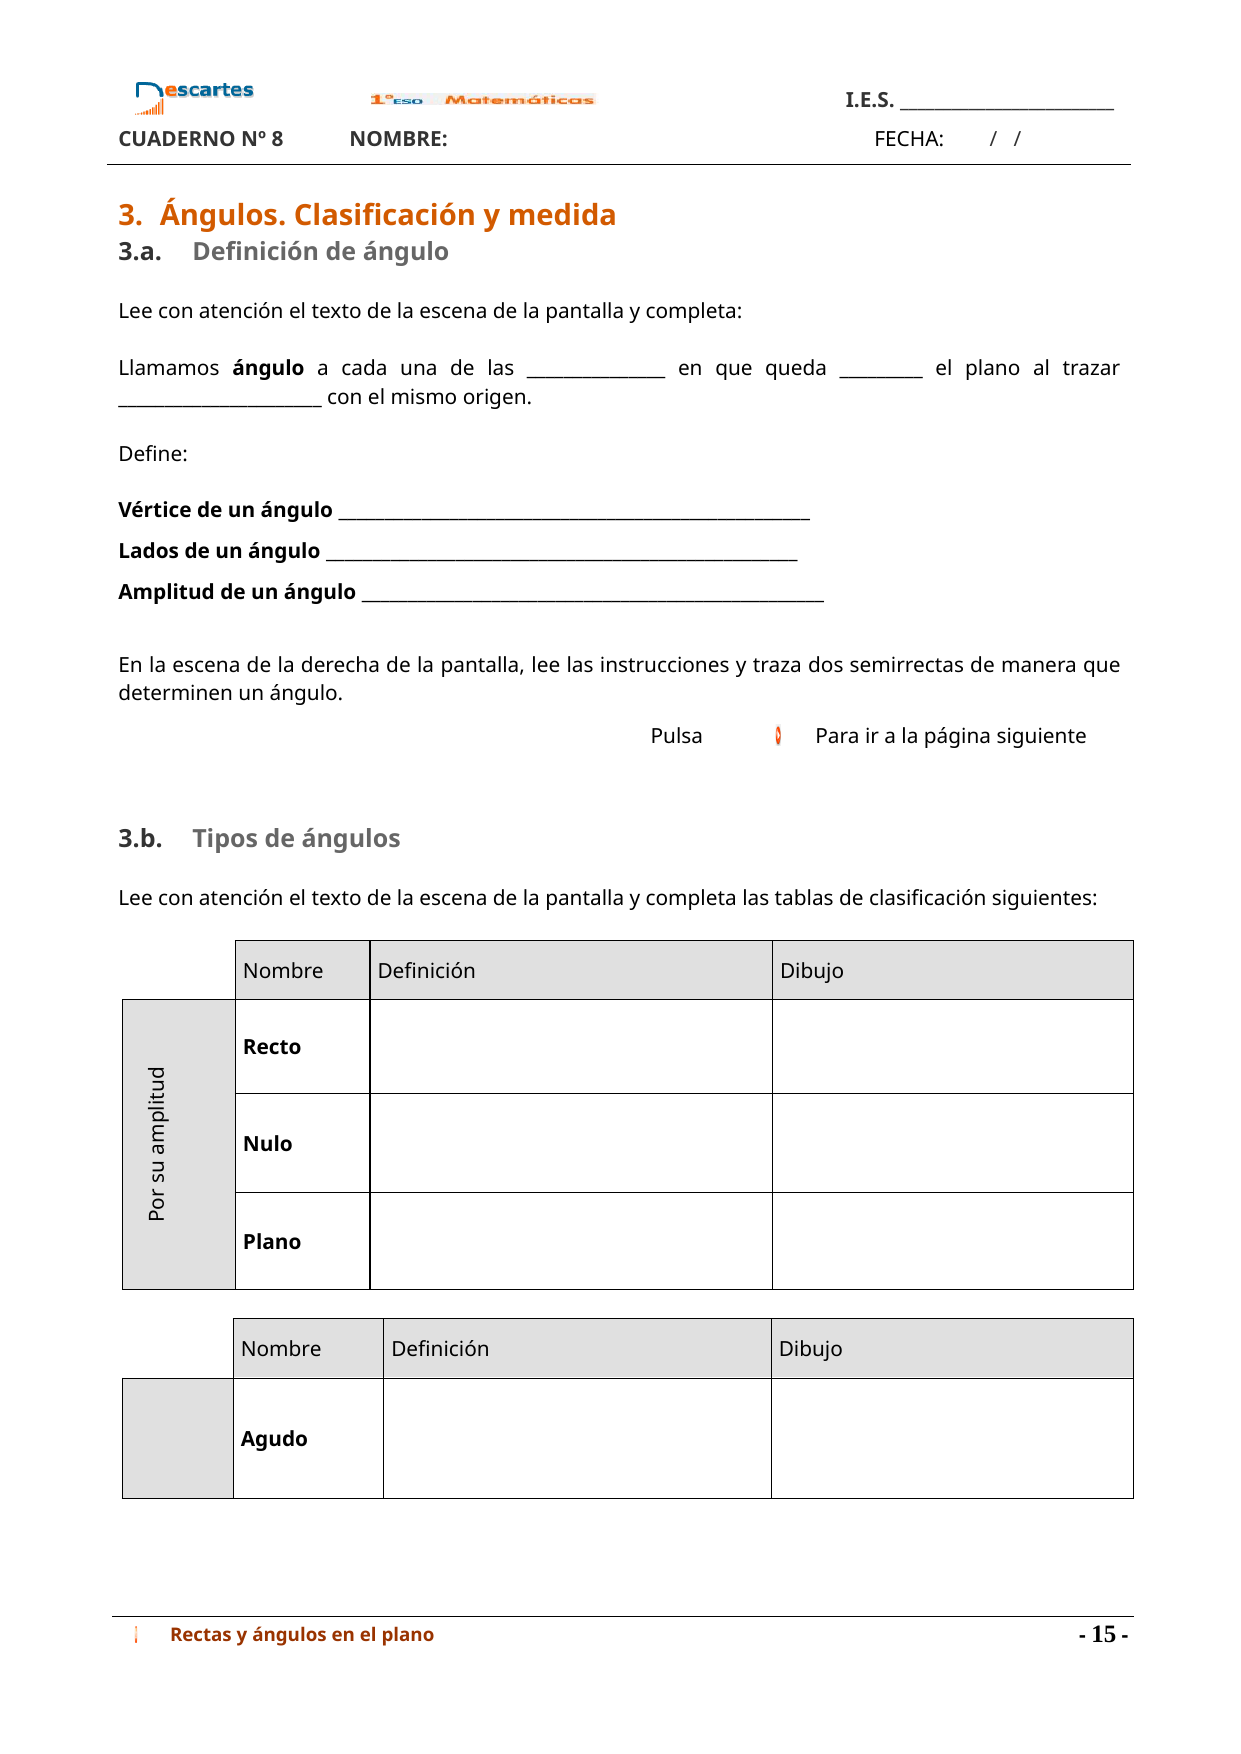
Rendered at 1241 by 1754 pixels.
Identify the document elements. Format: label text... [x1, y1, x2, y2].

text Lee con atención el texto de la escena de la pantalla y completa las tablas de clasificación siguientes: [118, 883, 1122, 912]
table_cell Plano [236, 1193, 369, 1289]
table_cell Nulo [236, 1094, 369, 1192]
text Lados de un ángulo ___________________________________________________ [118, 537, 1122, 565]
table_cell Agudo [234, 1379, 383, 1498]
text Vértice de un ángulo ___________________________________________________ [118, 496, 1122, 524]
table_header Dibujo [772, 1319, 1133, 1377]
picture [134, 1626, 138, 1643]
list Definición de ángulo [118, 234, 1122, 268]
table_cell [384, 1379, 771, 1498]
table_cell [371, 1193, 772, 1289]
text Amplitud de un ángulo __________________________________________________ [118, 577, 1122, 606]
table_header Nombre [234, 1319, 383, 1377]
picture [775, 724, 781, 746]
table_cell [773, 1000, 1133, 1093]
text En la escena de la derecha de la pantalla, lee las instrucciones y traza dos semirrectas de manera que determinen un ángulo. [118, 650, 1122, 707]
table_header [122, 1318, 233, 1377]
table_cell [123, 1379, 233, 1498]
table_header Dibujo [773, 941, 1133, 999]
text Lee con atención el texto de la escena de la pantalla y completa: [118, 297, 1122, 325]
table_cell Por su amplitud [123, 1000, 235, 1289]
table_cell Recto [236, 1000, 369, 1093]
table_header Pulsa [643, 707, 752, 763]
table_header [122, 940, 235, 999]
table_header Nombre [236, 941, 369, 999]
list Ángulos. Clasificación y medida [118, 194, 1122, 234]
list Tipos de ángulos [118, 821, 1122, 855]
table_header Definición [371, 941, 772, 999]
table_header [752, 707, 808, 763]
table_cell [371, 1094, 772, 1192]
table_header Para ir a la página siguiente [808, 707, 1125, 763]
table_cell [773, 1094, 1133, 1192]
text Define: [118, 439, 1122, 467]
picture [134, 82, 257, 115]
table_header [107, 707, 643, 763]
table_cell [773, 1193, 1133, 1289]
text Llamamos ángulo a cada una de las _______________ en que queda _________ el plano al trazar ______________________ con el mismo origen. [118, 353, 1122, 410]
picture [371, 93, 599, 105]
table_cell [772, 1379, 1133, 1498]
table_header Definición [384, 1319, 771, 1377]
table_cell [371, 1000, 772, 1093]
